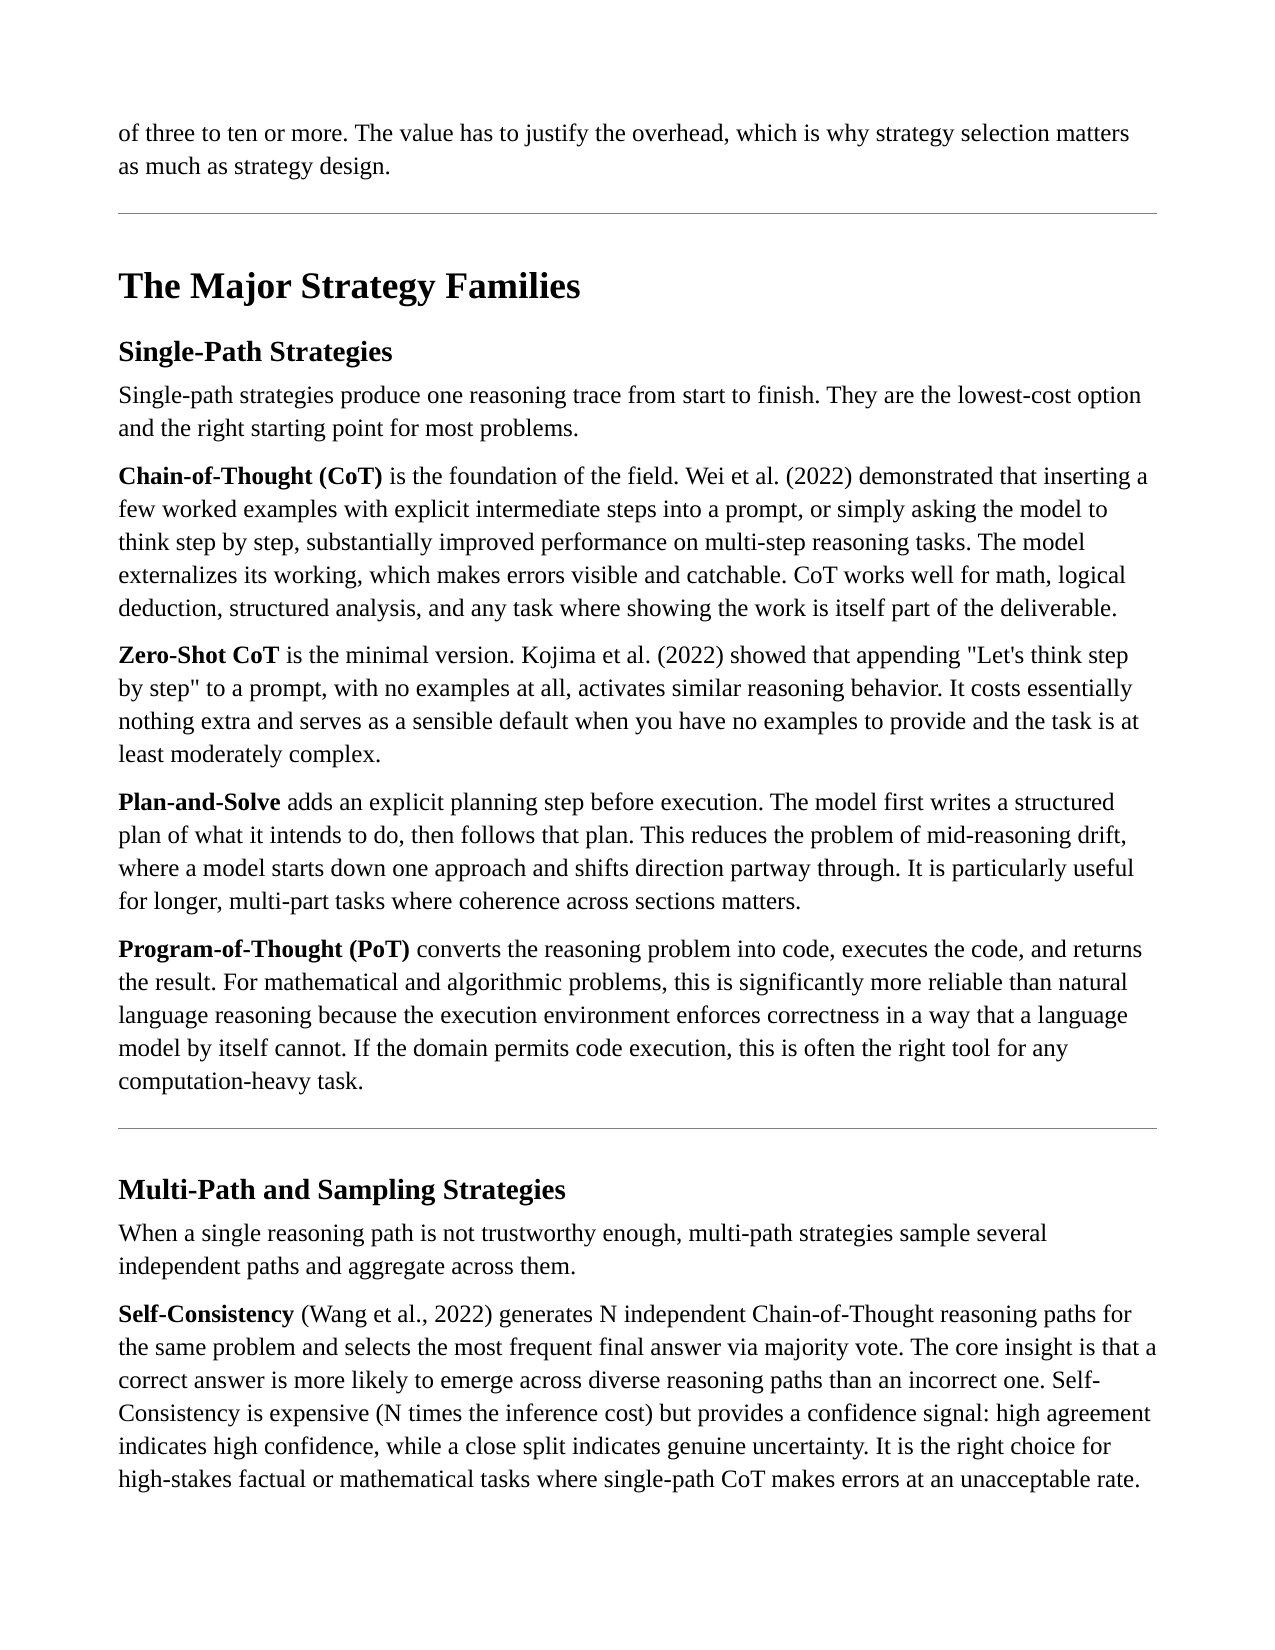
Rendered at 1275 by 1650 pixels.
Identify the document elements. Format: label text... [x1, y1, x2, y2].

text of three to ten or more. The value has to justify the overhead, which is why strategy selection matters as much as strategy design. [118, 118, 1157, 180]
text When a single reasoning path is not trustworthy enough, multi-path strategies sample several independent paths and aggregate across them. [118, 1218, 1157, 1280]
text Self-Consistency (Wang et al., 2022) generates N independent Chain-of-Thought reasoning paths for the same problem and selects the most frequent final answer via majority vote. The core insight is that a correct answer is more likely to emerge across diverse reasoning paths than an incorrect one. Self-Consistency is expensive (N times the inference cost) but provides a confidence signal: high agreement indicates high confidence, while a close split indicates genuine uncertainty. It is the right choice for high-stakes factual or mathematical tasks where single-path CoT makes errors at an unacceptable rate. [118, 1299, 1157, 1493]
text Single-path strategies produce one reasoning trace from start to finish. They are the lowest-cost option and the right starting point for most problems. [118, 380, 1157, 442]
text Program-of-Thought (PoT) converts the reasoning problem into code, executes the code, and returns the result. For mathematical and algorithmic problems, this is significantly more reliable than natural language reasoning because the execution environment enforces correctness in a way that a language model by itself cannot. If the domain permits code execution, this is often the right tool for any computation-heavy task. [118, 934, 1157, 1094]
text Zero-Shot CoT is the minimal version. Kojima et al. (2022) showed that appending "Let's think step by step" to a prompt, with no examples at all, activates similar reasoning behavior. It costs essentially nothing extra and serves as a sensible default when you have no examples to provide and the task is at least moderately complex. [118, 640, 1157, 768]
subtitle Multi-Path and Sampling Strategies [118, 1172, 1157, 1206]
subtitle Single-Path Strategies [118, 334, 1157, 368]
subtitle The Major Strategy Families [118, 264, 1157, 307]
text Plan-and-Solve adds an explicit planning step before execution. The model first writes a structured plan of what it intends to do, then follows that plan. This reduces the problem of mid-reasoning drift, where a model starts down one approach and shifts direction partway through. It is particularly useful for longer, multi-part tasks where coherence across sections matters. [118, 787, 1157, 915]
text Chain-of-Thought (CoT) is the foundation of the field. Wei et al. (2022) demonstrated that inserting a few worked examples with explicit intermediate steps into a prompt, or simply asking the model to think step by step, substantially improved performance on multi-step reasoning tasks. The model externalizes its working, which makes errors visible and catchable. CoT works well for math, logical deduction, structured analysis, and any task where showing the work is itself part of the deliverable. [118, 461, 1157, 622]
